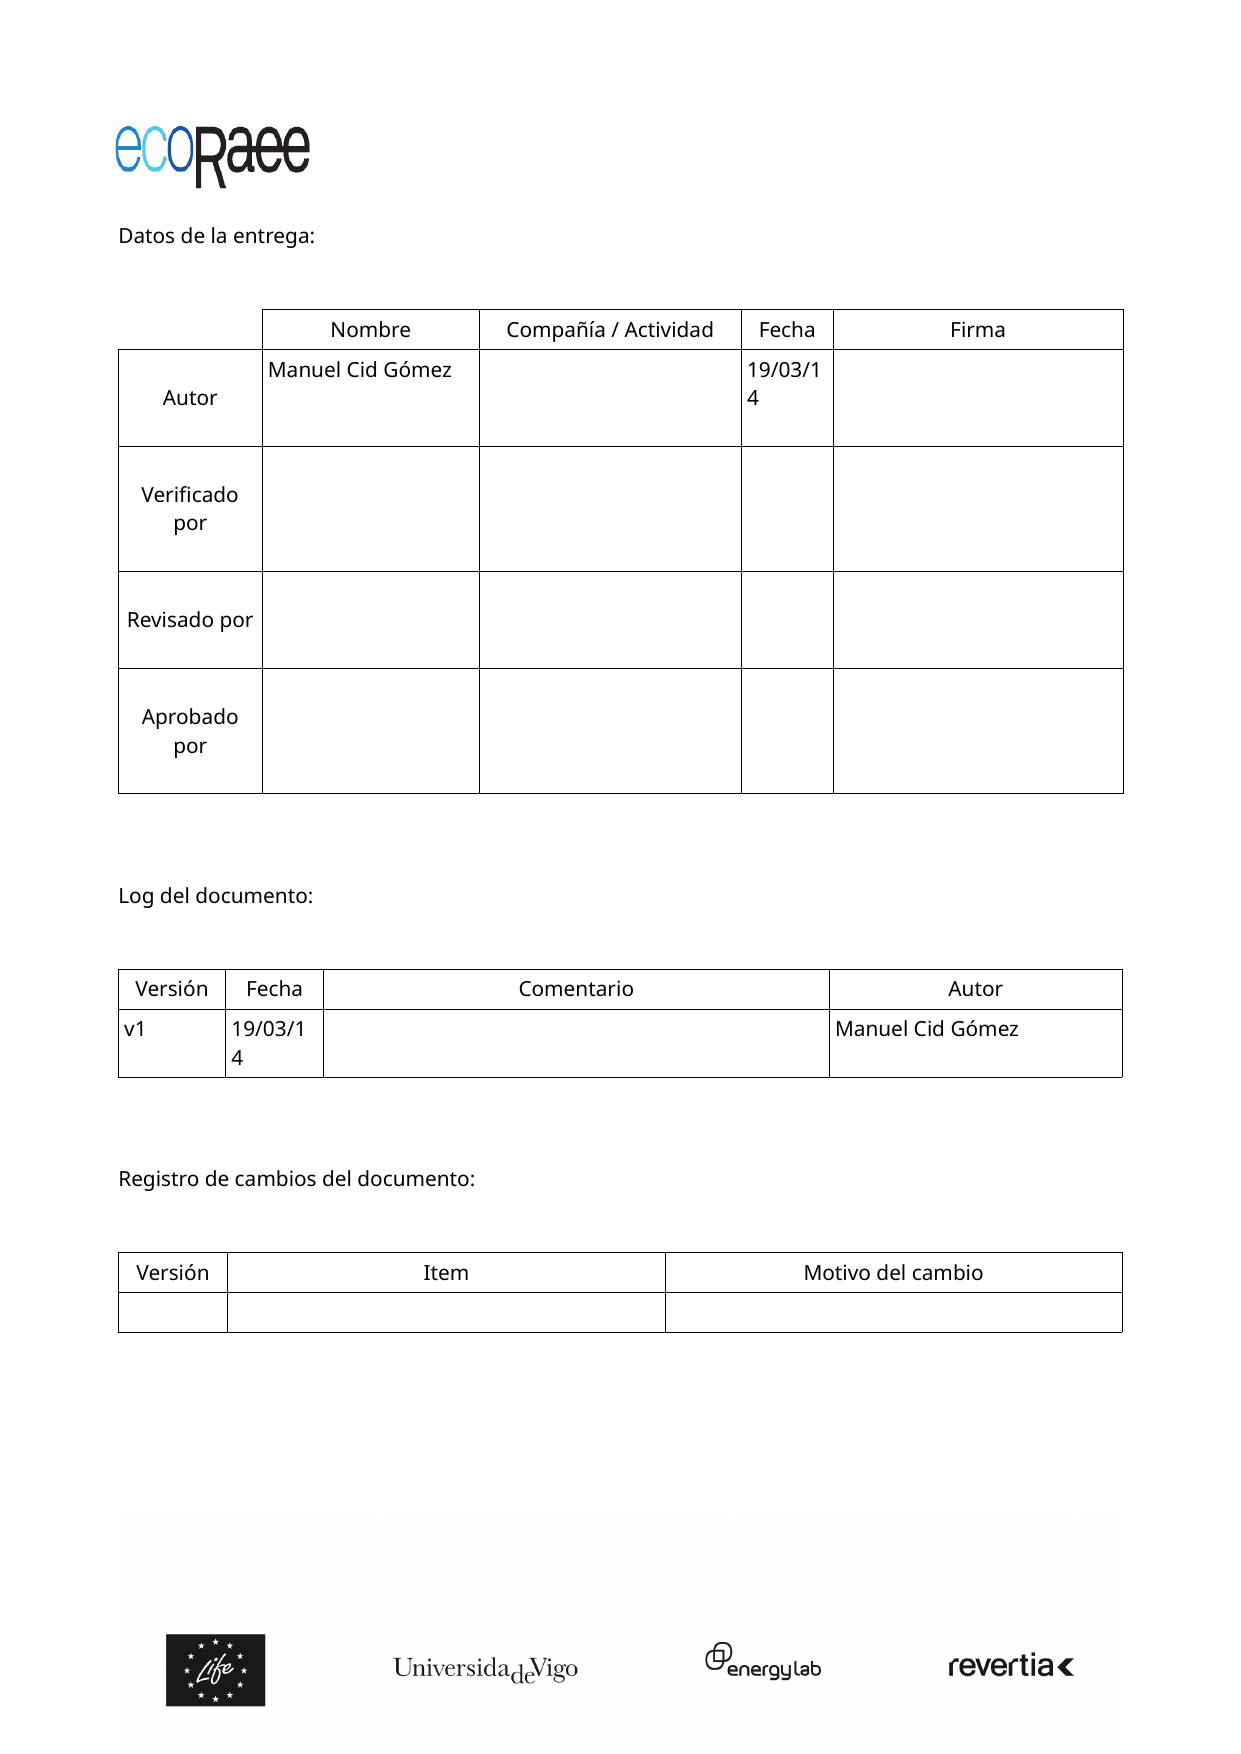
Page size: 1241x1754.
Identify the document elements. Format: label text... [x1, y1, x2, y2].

table_cell Revisado por [119, 572, 262, 668]
table_header [118, 309, 262, 349]
table_header Compañía / Actividad [480, 310, 741, 349]
table_cell [480, 572, 741, 668]
text Datos de la entrega: [118, 221, 1122, 250]
table_cell [480, 447, 741, 571]
table_header Autor [830, 970, 1122, 1008]
table_cell [834, 669, 1123, 793]
table_cell v1 [119, 1010, 225, 1077]
table_cell Manuel Cid Gómez [263, 350, 479, 446]
table_cell 19/03/14 [742, 350, 833, 446]
table_header Versión [119, 970, 225, 1008]
table_header Fecha [226, 970, 323, 1008]
table_cell [834, 572, 1123, 668]
text Registro de cambios del documento: [118, 1164, 1122, 1193]
table_cell Aprobado por [119, 669, 262, 793]
table_cell [742, 572, 833, 668]
table_cell [742, 447, 833, 571]
table_cell Autor [119, 350, 262, 446]
table_header Motivo del cambio [666, 1253, 1122, 1292]
table_cell [834, 350, 1123, 446]
table_cell [228, 1293, 665, 1332]
table_header Versión [119, 1253, 227, 1292]
table_cell [263, 572, 479, 668]
table_cell [480, 669, 741, 793]
table_header Comentario [324, 970, 829, 1008]
table_cell [263, 669, 479, 793]
table_cell Verificado por [119, 447, 262, 571]
table_cell [324, 1010, 829, 1077]
table_header Nombre [263, 310, 479, 349]
picture [114, 124, 311, 190]
table_cell [666, 1293, 1122, 1332]
table_cell [119, 1293, 227, 1332]
table_cell Manuel Cid Gómez [830, 1010, 1122, 1077]
table_cell [263, 447, 479, 571]
table_header Item [228, 1253, 665, 1292]
table_header Fecha [742, 310, 833, 349]
table_cell [480, 350, 741, 446]
text Log del documento: [118, 881, 1122, 909]
table_header Firma [834, 310, 1123, 349]
table_cell [742, 669, 833, 793]
table_cell [834, 447, 1123, 571]
table_cell 19/03/14 [226, 1010, 323, 1077]
picture [118, 1514, 1123, 1754]
